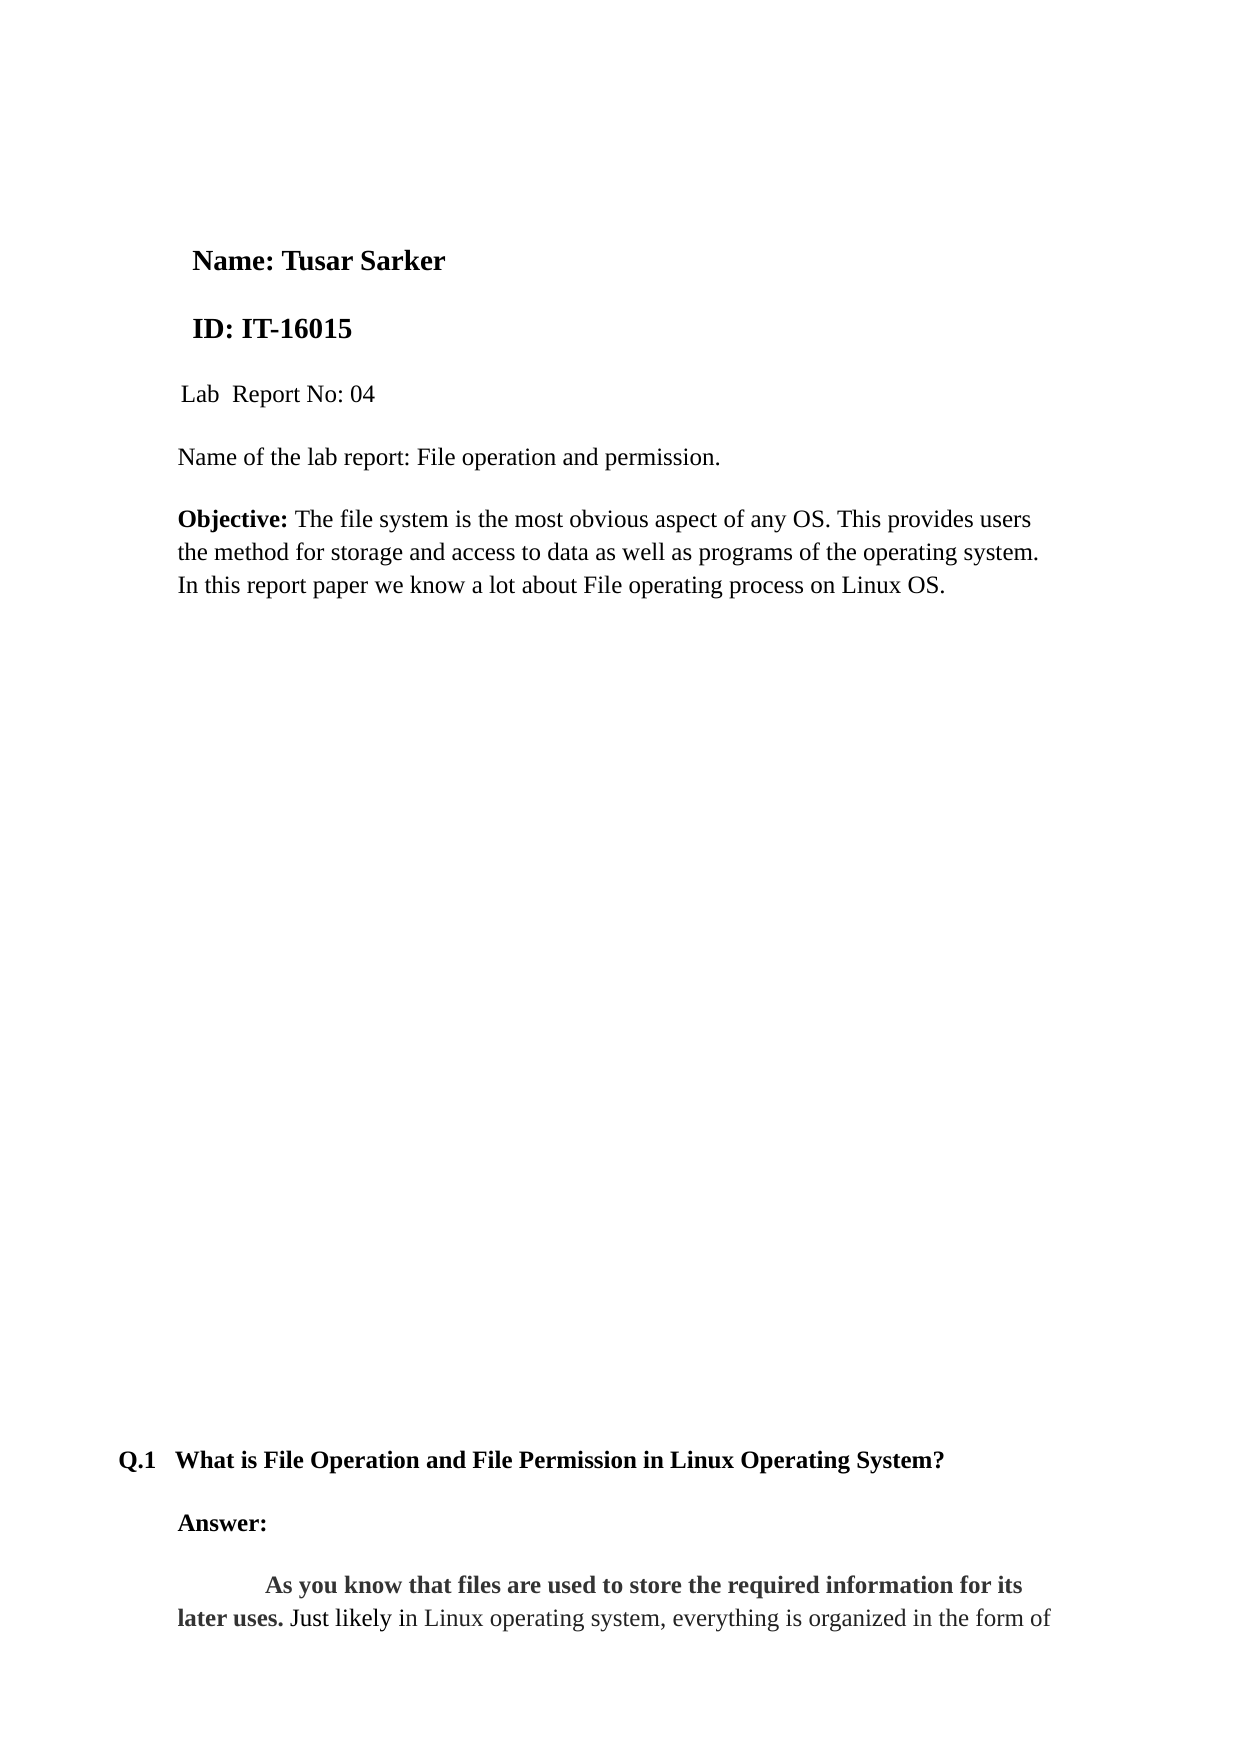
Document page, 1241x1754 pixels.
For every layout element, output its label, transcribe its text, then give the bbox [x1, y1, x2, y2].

text Name of the lab report: File operation and permission. [177, 442, 1063, 470]
text Q.1 What is File Operation and File Permission in Linux Operating System? [118, 1445, 1122, 1474]
text Name: Tusar Sarker [118, 243, 1122, 277]
text Answer: [177, 1508, 1063, 1536]
text Objective: The file system is the most obvious aspect of any OS. This provides users the method for storage and access to data as well as programs of the operating system. In this report paper we know a lot about File operating process on Linux OS. [177, 504, 1063, 599]
text ID: IT-16015 [118, 311, 1122, 345]
text Lab Report No: 04 [118, 379, 1122, 408]
text As you know that files are used to store the required information for its later uses. Just likely in Linux operating system, everything is organized in the form of [177, 1570, 1063, 1632]
